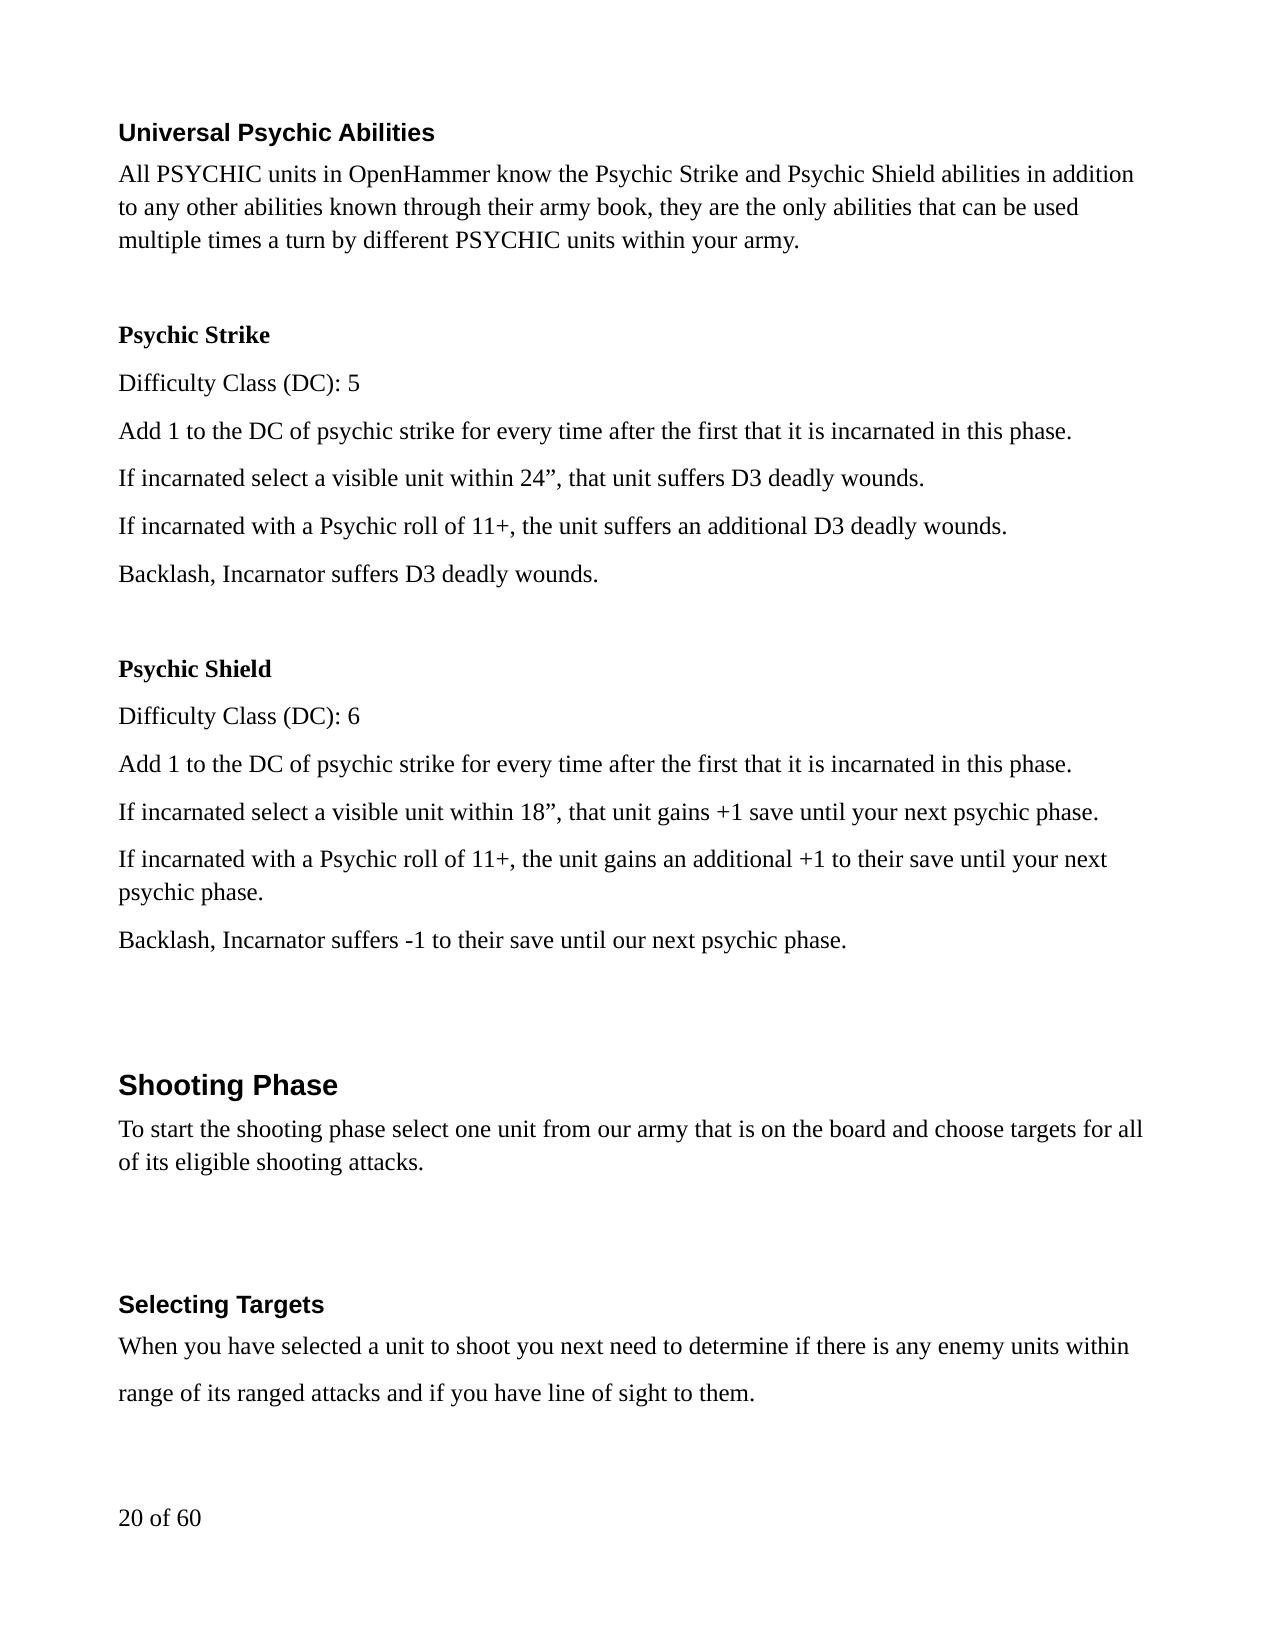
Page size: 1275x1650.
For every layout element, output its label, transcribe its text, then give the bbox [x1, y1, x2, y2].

text Psychic Shield [118, 654, 1157, 683]
text Difficulty Class (DC): 6 [118, 701, 1157, 730]
text All PSYCHIC units in OpenHammer know the Psychic Strike and Psychic Shield abilities in addition to any other abilities known through their army book, they are the only abilities that can be used multiple times a turn by different PSYCHIC units within your army. [118, 159, 1157, 254]
text To start the shooting phase select one unit from our army that is on the board and choose targets for all of its eligible shooting attacks. [118, 1114, 1157, 1176]
text When you have selected a unit to shoot you next need to determine if there is any enemy units within [118, 1331, 1157, 1359]
text Add 1 to the DC of psychic strike for every time after the first that it is incarnated in this phase. [118, 749, 1157, 778]
text Backlash, Incarnator suffers D3 deadly wounds. [118, 559, 1157, 587]
text Psychic Strike [118, 321, 1157, 349]
text Difficulty Class (DC): 5 [118, 368, 1157, 397]
text If incarnated select a visible unit within 18”, that unit gains +1 save until your next psychic phase. [118, 797, 1157, 825]
subtitle Selecting Targets [118, 1289, 1157, 1318]
text If incarnated with a Psychic roll of 11+, the unit gains an additional +1 to their save until your next psychic phase. [118, 844, 1157, 906]
subtitle Shooting Phase [118, 1068, 1157, 1101]
text Backlash, Incarnator suffers -1 to their save until our next psychic phase. [118, 925, 1157, 954]
text Add 1 to the DC of psychic strike for every time after the first that it is incarnated in this phase. [118, 416, 1157, 444]
subtitle Universal Psychic Abilities [118, 118, 1157, 147]
text If incarnated with a Psychic roll of 11+, the unit suffers an additional D3 deadly wounds. [118, 511, 1157, 540]
text range of its ranged attacks and if you have line of sight to them. [118, 1378, 1157, 1407]
text If incarnated select a visible unit within 24”, that unit suffers D3 deadly wounds. [118, 463, 1157, 492]
